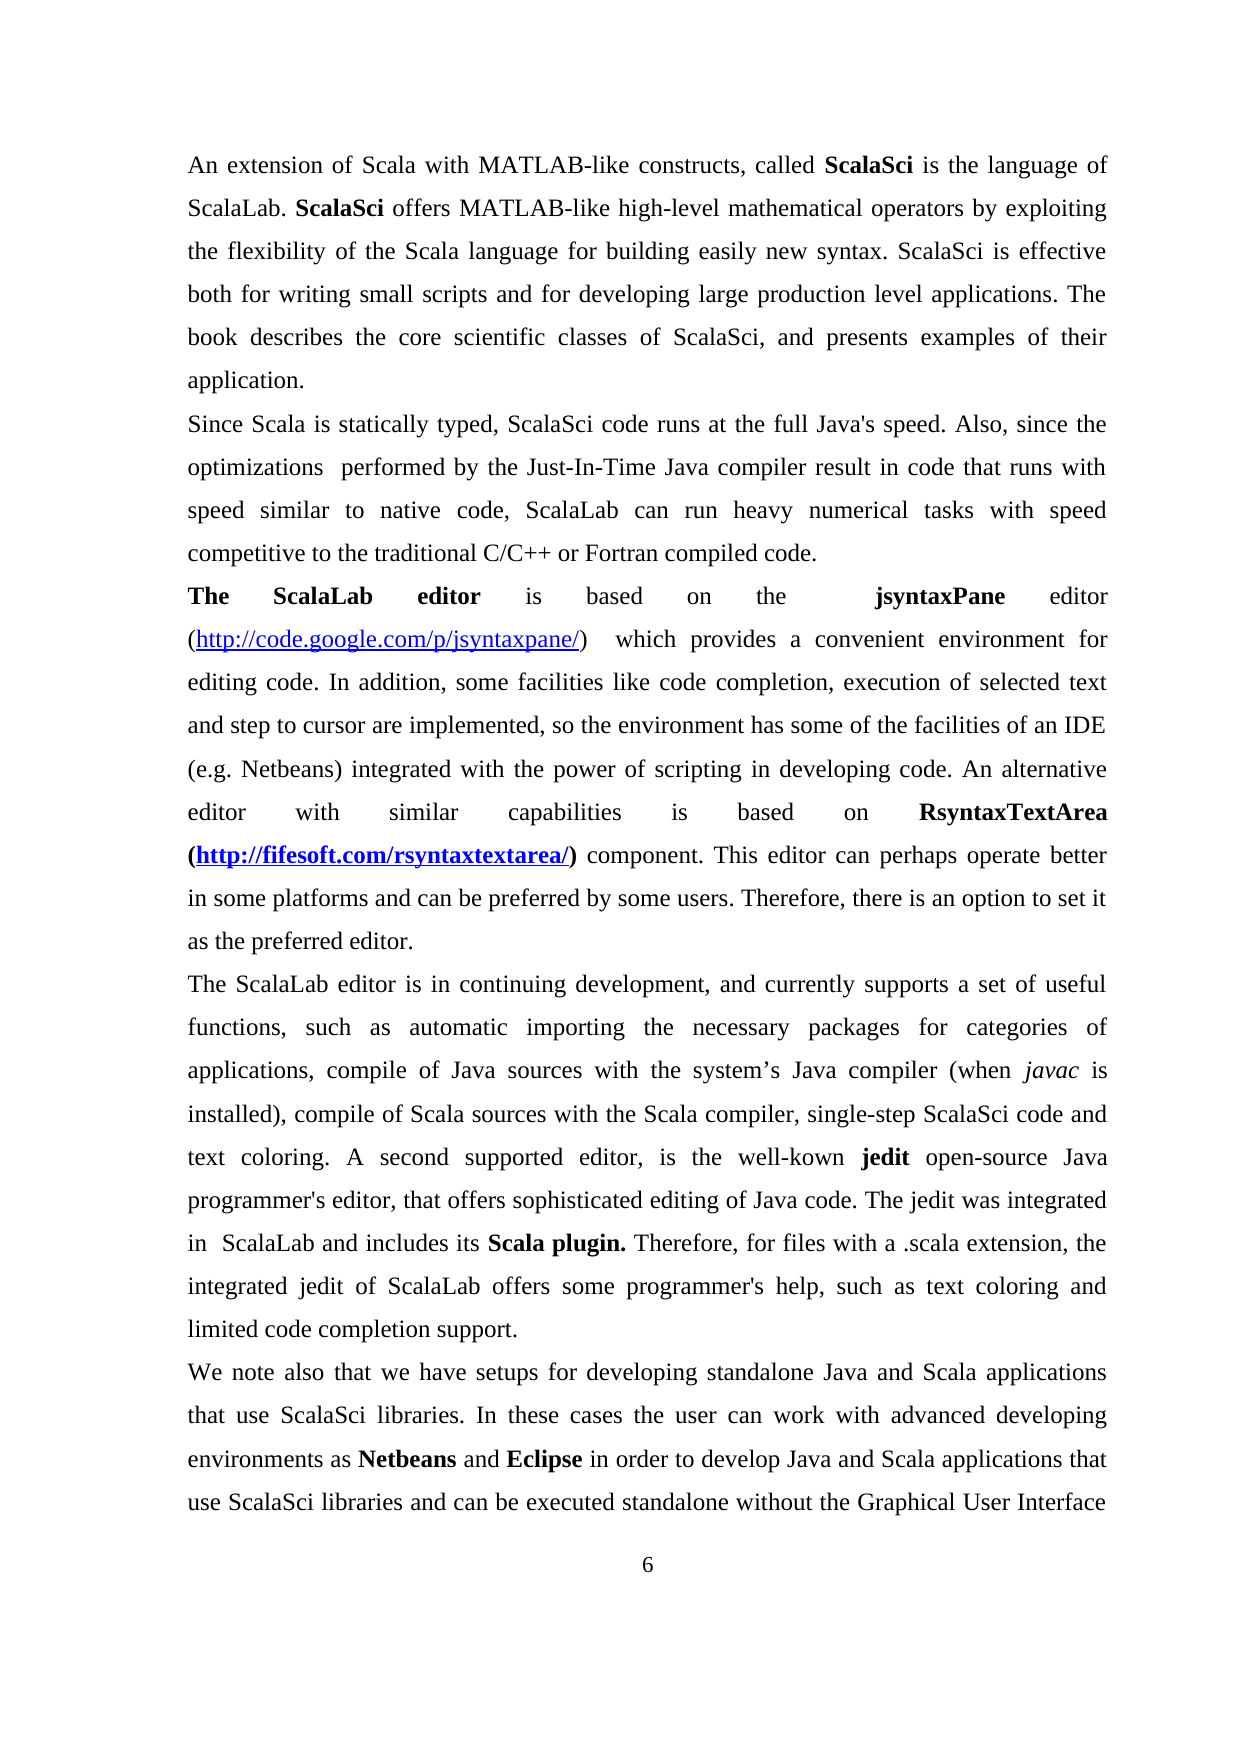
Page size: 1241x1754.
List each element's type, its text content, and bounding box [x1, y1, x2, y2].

text Since Scala is statically typed, ScalaSci code runs at the full Java's speed. Also, since the optimizations performed by the Just-In-Time Java compiler result in code that runs with speed similar to native code, ScalaLab can run heavy numerical tasks with speed competitive to the traditional C/C++ or Fortran compiled code. [187, 409, 1108, 567]
text The ScalaLab editor is based on the jsyntaxPane editor (http://code.google.com/p/jsyntaxpane/) which provides a convenient environment for editing code. In addition, some facilities like code completion, execution of selected text and step to cursor are implemented, so the environment has some of the facilities of an IDE (e.g. Netbeans) integrated with the power of scripting in developing code. An alternative editor with similar capabilities is based on RsyntaxTextArea (http://fifesoft.com/rsyntaxtextarea/) component. This editor can perhaps operate better in some platforms and can be preferred by some users. Therefore, there is an option to set it as the preferred editor. [187, 581, 1108, 955]
text The ScalaLab editor is in continuing development, and currently supports a set of useful functions, such as automatic importing the necessary packages for categories of applications, compile of Java sources with the system’s Java compiler (when javac is installed), compile of Scala sources with the Scala compiler, single-step ScalaSci code and text coloring. A second supported editor, is the well-kown jedit open-source Java programmer's editor, that offers sophisticated editing of Java code. The jedit was integrated in ScalaLab and includes its Scala plugin. Therefore, for files with a .scala extension, the integrated jedit of ScalaLab offers some programmer's help, such as text coloring and limited code completion support. [187, 969, 1108, 1343]
text An extension of Scala with MATLAB-like constructs, called ScalaSci is the language of ScalaLab. ScalaSci offers MATLAB-like high-level mathematical operators by exploiting the flexibility of the Scala language for building easily new syntax. ScalaSci is effective both for writing small scripts and for developing large production level applications. The book describes the core scientific classes of ScalaSci, and presents examples of their application. [187, 150, 1108, 394]
text We note also that we have setups for developing standalone Java and Scala applications that use ScalaSci libraries. In these cases the user can work with advanced developing environments as Netbeans and Eclipse in order to develop Java and Scala applications that use ScalaSci libraries and can be executed standalone without the Graphical User Interface [187, 1357, 1108, 1516]
